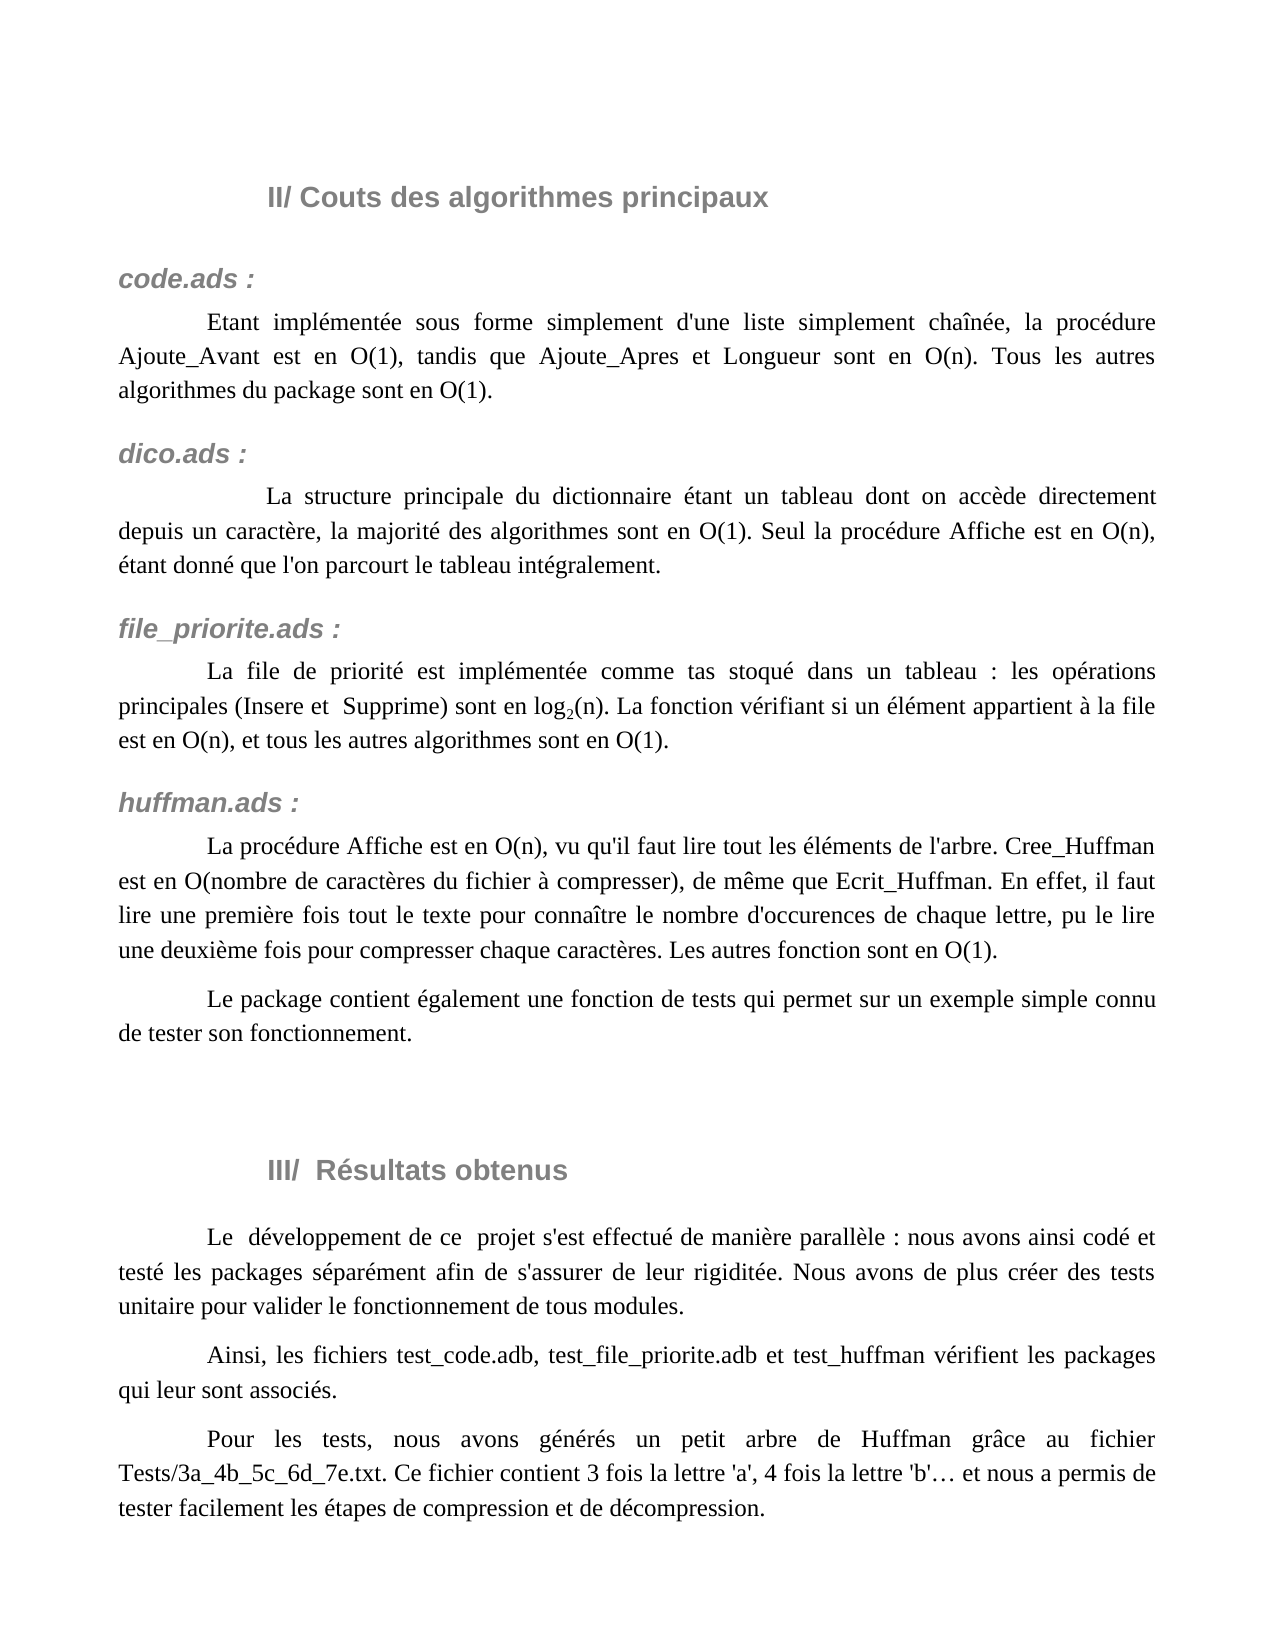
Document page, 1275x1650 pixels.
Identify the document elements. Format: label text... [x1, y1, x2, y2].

subtitle file_priorite.ads : [118, 612, 1157, 644]
subtitle dico.ads : [118, 437, 1157, 469]
text La structure principale du dictionnaire étant un tableau dont on accède directement depuis un caractère, la majorité des algorithmes sont en O(1). Seul la procédure Affiche est en O(n), étant donné que l'on parcourt le tableau intégralement. [118, 481, 1157, 579]
text Etant implémentée sous forme simplement d'une liste simplement chaînée, la procédure Ajoute_Avant est en O(1), tandis que Ajoute_Apres et Longueur sont en O(n). Tous les autres algorithmes du package sont en O(1). [118, 307, 1157, 404]
subtitle II/ Couts des algorithmes principaux [118, 180, 1157, 213]
text Le développement de ce projet s'est effectué de manière parallèle : nous avons ainsi codé et testé les packages séparément afin de s'assurer de leur rigiditée. Nous avons de plus créer des tests unitaire pour valider le fonctionnement de tous modules. [118, 1222, 1157, 1320]
subtitle III/ Résultats obtenus [118, 1153, 1157, 1186]
text Le package contient également une fonction de tests qui permet sur un exemple simple connu de tester son fonctionnement. [118, 984, 1157, 1047]
text La procédure Affiche est en O(n), vu qu'il faut lire tout les éléments de l'arbre. Cree_Huffman est en O(nombre de caractères du fichier à compresser), de même que Ecrit_Huffman. En effet, il faut lire une première fois tout le texte pour connaître le nombre d'occurences de chaque lettre, pu le lire une deuxième fois pour compresser chaque caractères. Les autres fonction sont en O(1). [118, 831, 1157, 963]
subtitle huffman.ads : [118, 787, 1157, 819]
text Pour les tests, nous avons générés un petit arbre de Huffman grâce au fichier Tests/3a_4b_5c_6d_7e.txt. Ce fichier contient 3 fois la lettre 'a', 4 fois la lettre 'b'… et nous a permis de tester facilement les étapes de compression et de décompression. [118, 1424, 1157, 1522]
text Ainsi, les fichiers test_code.adb, test_file_priorite.adb et test_huffman vérifient les packages qui leur sont associés. [118, 1341, 1157, 1404]
subtitle code.ads : [118, 262, 1157, 294]
text La file de priorité est implémentée comme tas stoqué dans un tableau : les opérations principales (Insere et Supprime) sont en log₂(n). La fonction vérifiant si un élément appartient à la file est en O(n), et tous les autres algorithmes sont en O(1). [118, 656, 1157, 754]
